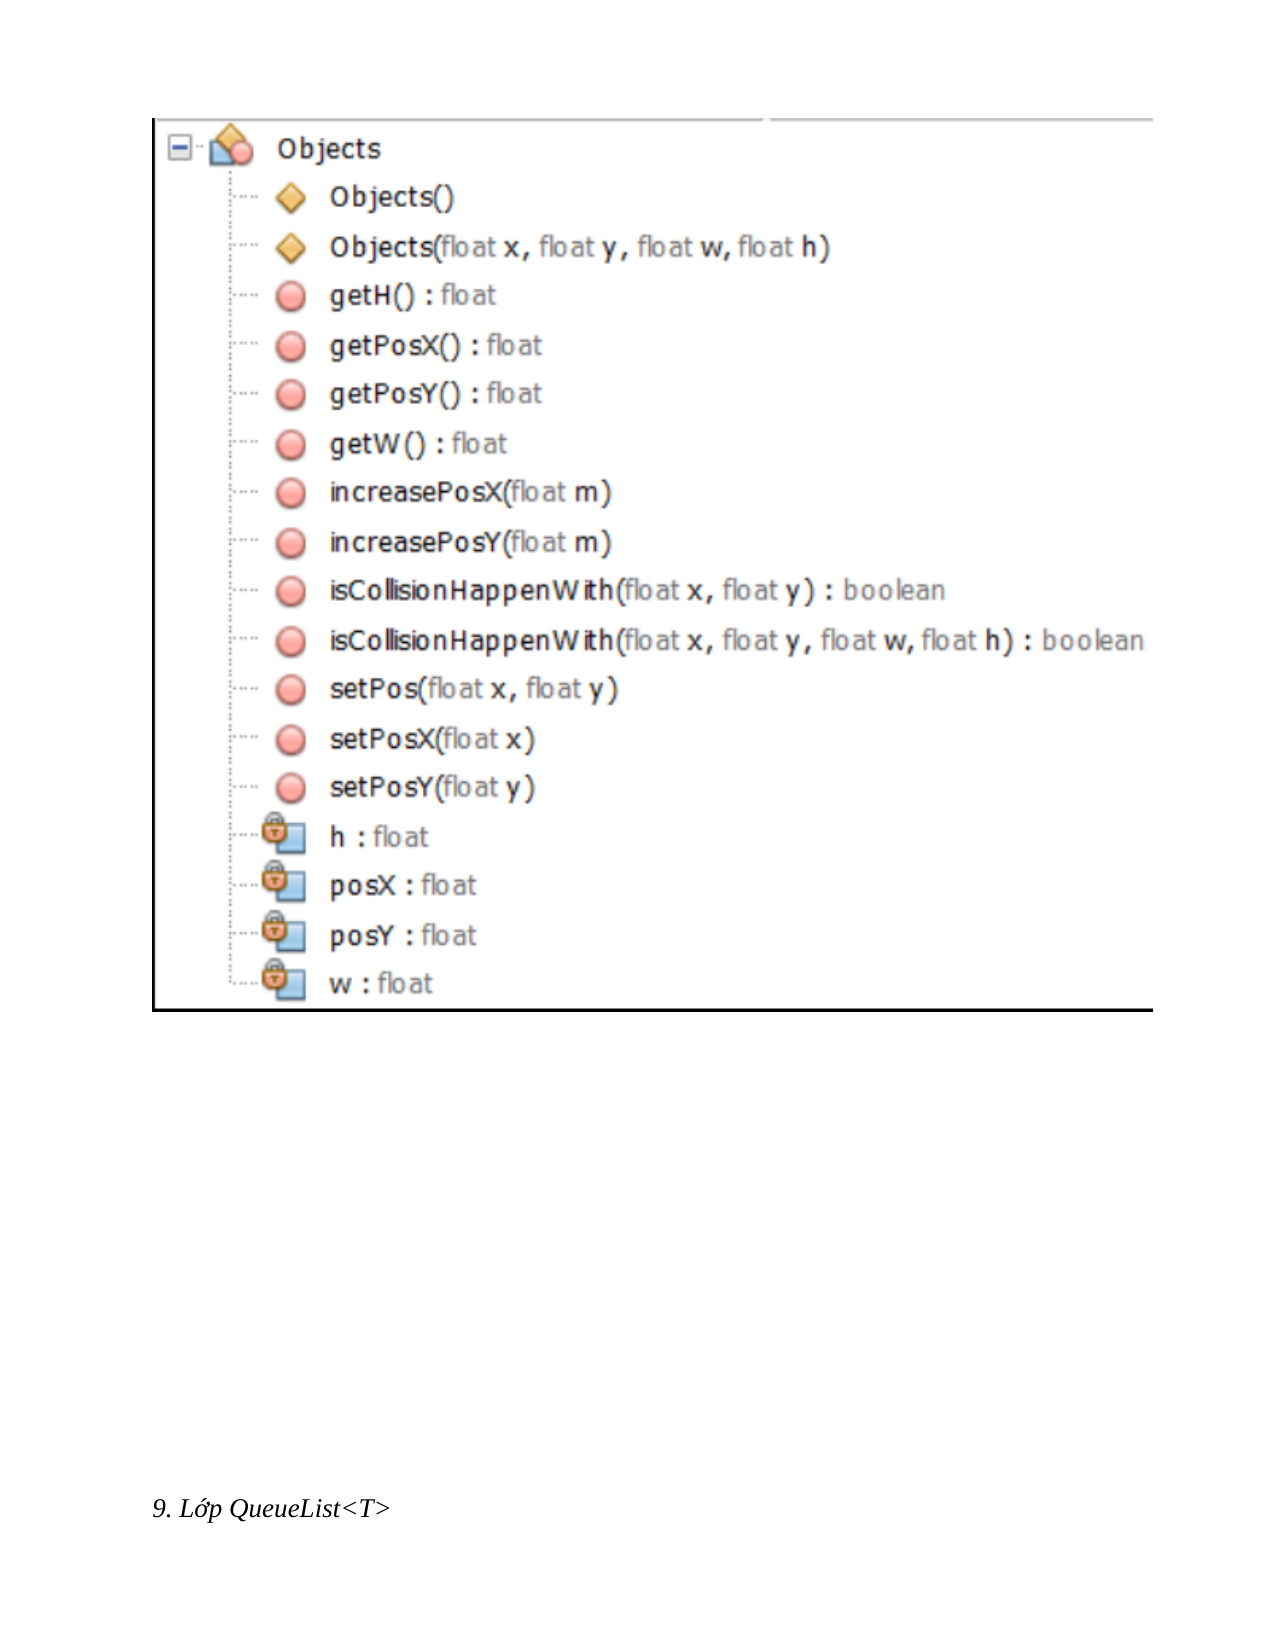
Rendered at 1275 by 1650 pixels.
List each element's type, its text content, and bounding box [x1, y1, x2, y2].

text 9. Lớp QueueList<T> [152, 1492, 1156, 1523]
